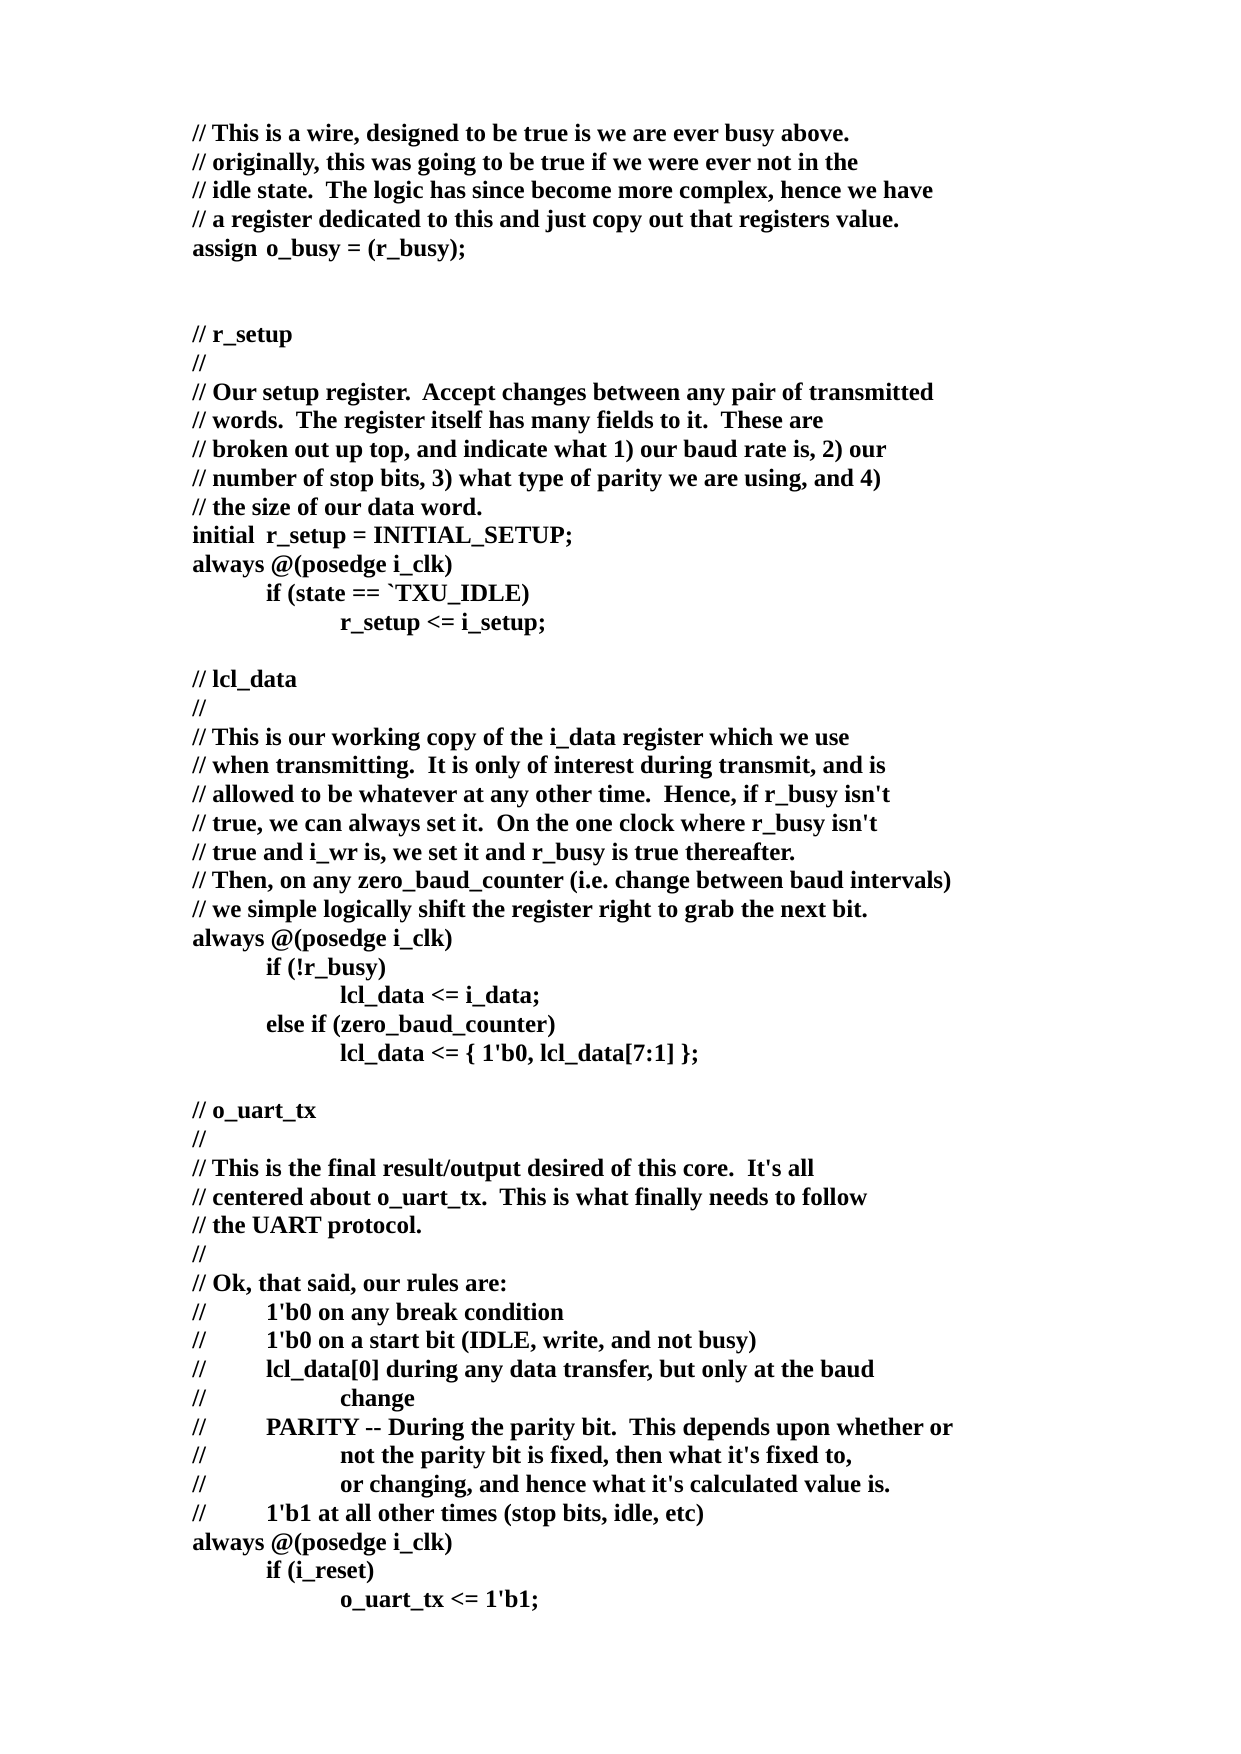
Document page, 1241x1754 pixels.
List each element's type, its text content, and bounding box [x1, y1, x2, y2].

text // 1'b1 at all other times (stop bits, idle, etc) [118, 1498, 1122, 1527]
text // lcl_data[0] during any data transfer, but only at the baud [118, 1354, 1122, 1383]
text // broken out up top, and indicate what 1) our baud rate is, 2) our [118, 434, 1122, 463]
text // [118, 693, 1122, 722]
text // [118, 348, 1122, 377]
text assign o_busy = (r_busy); [118, 233, 1122, 262]
text // we simple logically shift the register right to grab the next bit. [118, 894, 1122, 923]
text // words. The register itself has many fields to it. These are [118, 406, 1122, 434]
text if (!r_busy) [118, 952, 1122, 981]
text // true and i_wr is, we set it and r_busy is true thereafter. [118, 837, 1122, 866]
text always @(posedge i_clk) [118, 549, 1122, 578]
text // not the parity bit is fixed, then what it's fixed to, [118, 1441, 1122, 1469]
text r_setup <= i_setup; [118, 607, 1122, 636]
text always @(posedge i_clk) [118, 923, 1122, 952]
text // when transmitting. It is only of interest during transmit, and is [118, 751, 1122, 779]
text // the size of our data word. [118, 492, 1122, 521]
text // This is our working copy of the i_data register which we use [118, 722, 1122, 751]
text // 1'b0 on a start bit (IDLE, write, and not busy) [118, 1326, 1122, 1354]
text else if (zero_baud_counter) [118, 1009, 1122, 1038]
text // allowed to be whatever at any other time. Hence, if r_busy isn't [118, 779, 1122, 808]
text // [118, 1124, 1122, 1153]
text lcl_data <= { 1'b0, lcl_data[7:1] }; [118, 1038, 1122, 1067]
text o_uart_tx <= 1'b1; [118, 1584, 1122, 1613]
text // number of stop bits, 3) what type of parity we are using, and 4) [118, 463, 1122, 492]
text // Our setup register. Accept changes between any pair of transmitted [118, 377, 1122, 406]
text // r_setup [118, 319, 1122, 348]
text // Then, on any zero_baud_counter (i.e. change between baud intervals) [118, 866, 1122, 894]
text // lcl_data [118, 664, 1122, 693]
text // or changing, and hence what it's calculated value is. [118, 1469, 1122, 1498]
text always @(posedge i_clk) [118, 1527, 1122, 1556]
text // This is the final result/output desired of this core. It's all [118, 1153, 1122, 1182]
text // o_uart_tx [118, 1096, 1122, 1124]
text // true, we can always set it. On the one clock where r_busy isn't [118, 808, 1122, 837]
text initial r_setup = INITIAL_SETUP; [118, 521, 1122, 549]
text if (state == `TXU_IDLE) [118, 578, 1122, 607]
text lcl_data <= i_data; [118, 981, 1122, 1009]
text // Ok, that said, our rules are: [118, 1268, 1122, 1297]
text // centered about o_uart_tx. This is what finally needs to follow [118, 1182, 1122, 1211]
text // This is a wire, designed to be true is we are ever busy above. [118, 118, 1122, 147]
text // idle state. The logic has since become more complex, hence we have [118, 176, 1122, 204]
text // 1'b0 on any break condition [118, 1297, 1122, 1326]
text // originally, this was going to be true if we were ever not in the [118, 147, 1122, 176]
text // change [118, 1383, 1122, 1412]
text // [118, 1239, 1122, 1268]
text // PARITY -- During the parity bit. This depends upon whether or [118, 1412, 1122, 1441]
text if (i_reset) [118, 1556, 1122, 1584]
text // a register dedicated to this and just copy out that registers value. [118, 204, 1122, 233]
text // the UART protocol. [118, 1211, 1122, 1239]
